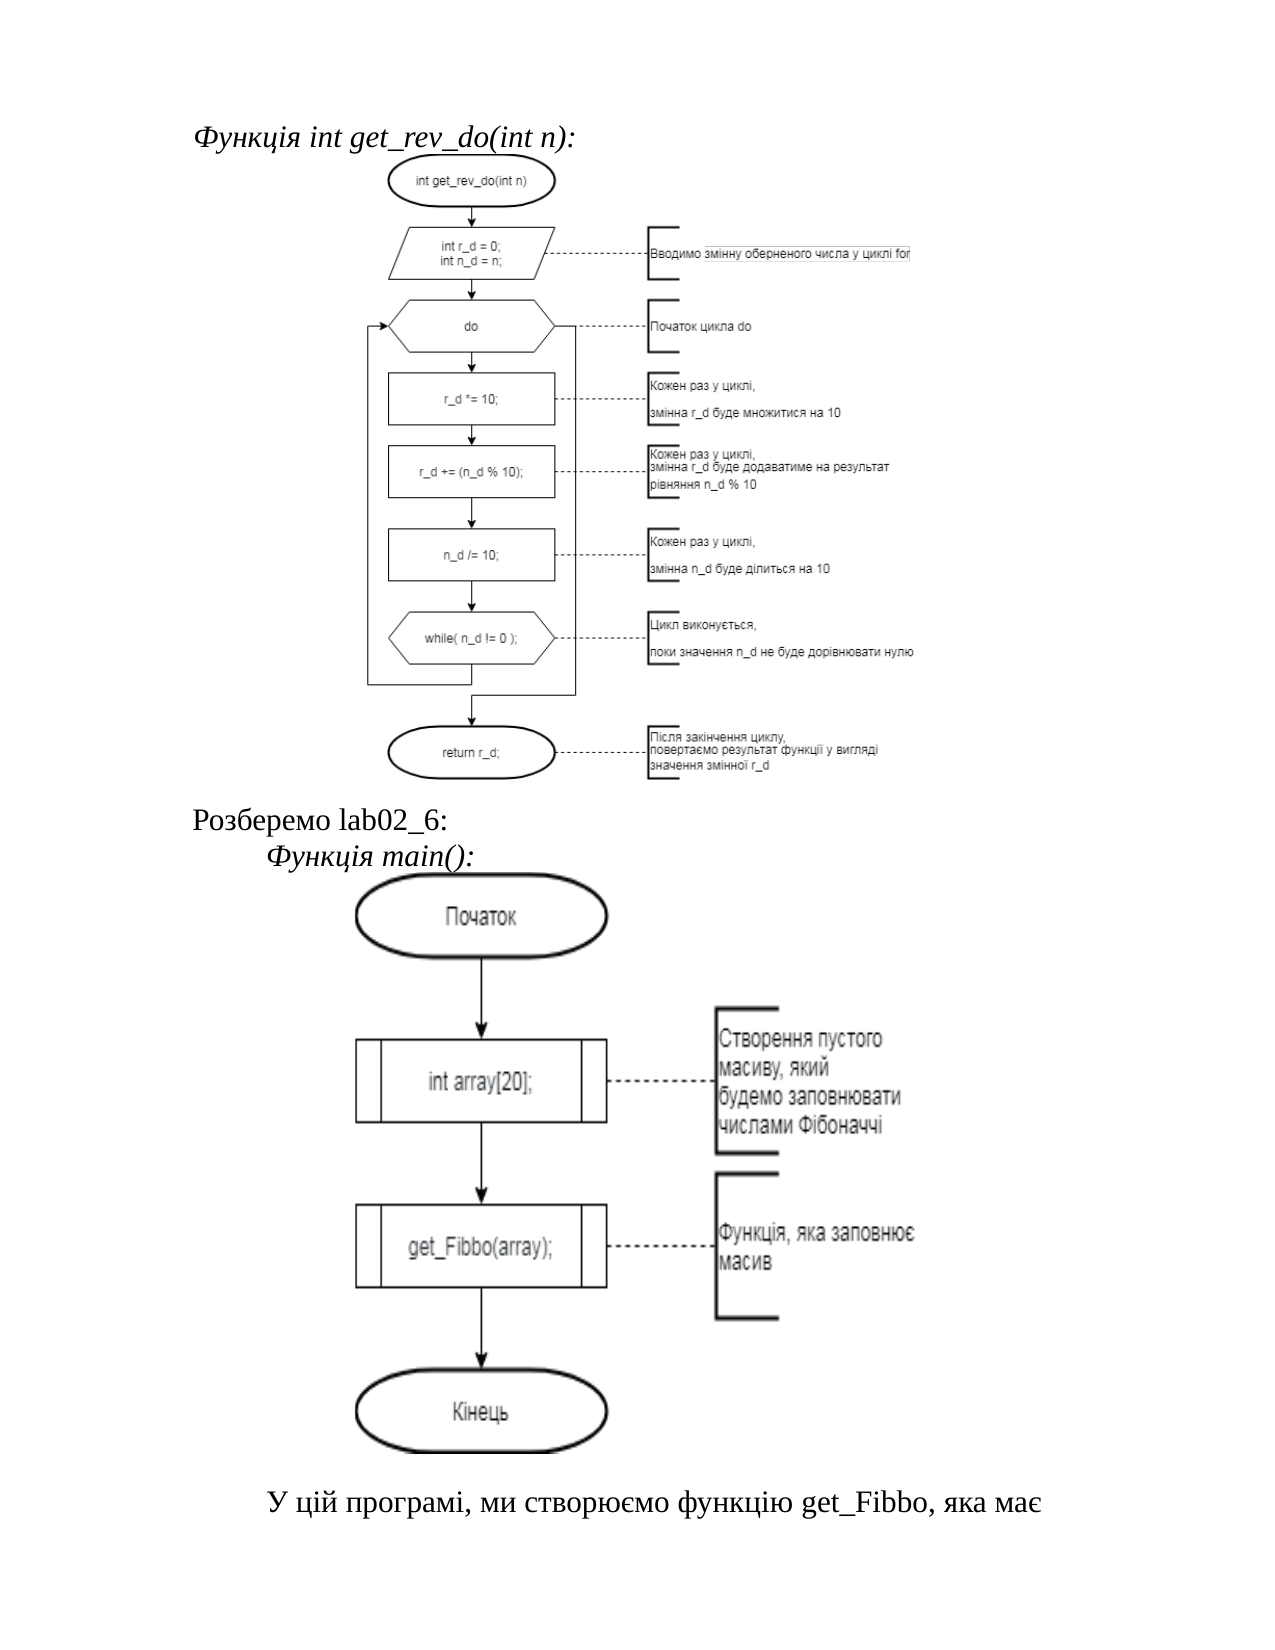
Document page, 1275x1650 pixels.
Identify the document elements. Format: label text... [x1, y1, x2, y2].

text Розберемо lab02_6: [118, 801, 1157, 837]
list Функція int get_rev_do(int n): [156, 118, 1157, 154]
text У цій програмі, ми створюємо функцію get_Fibbo, яка має [118, 1448, 1157, 1520]
picture [354, 872, 921, 1454]
text Функція main(): [118, 837, 1157, 873]
picture [360, 154, 915, 780]
